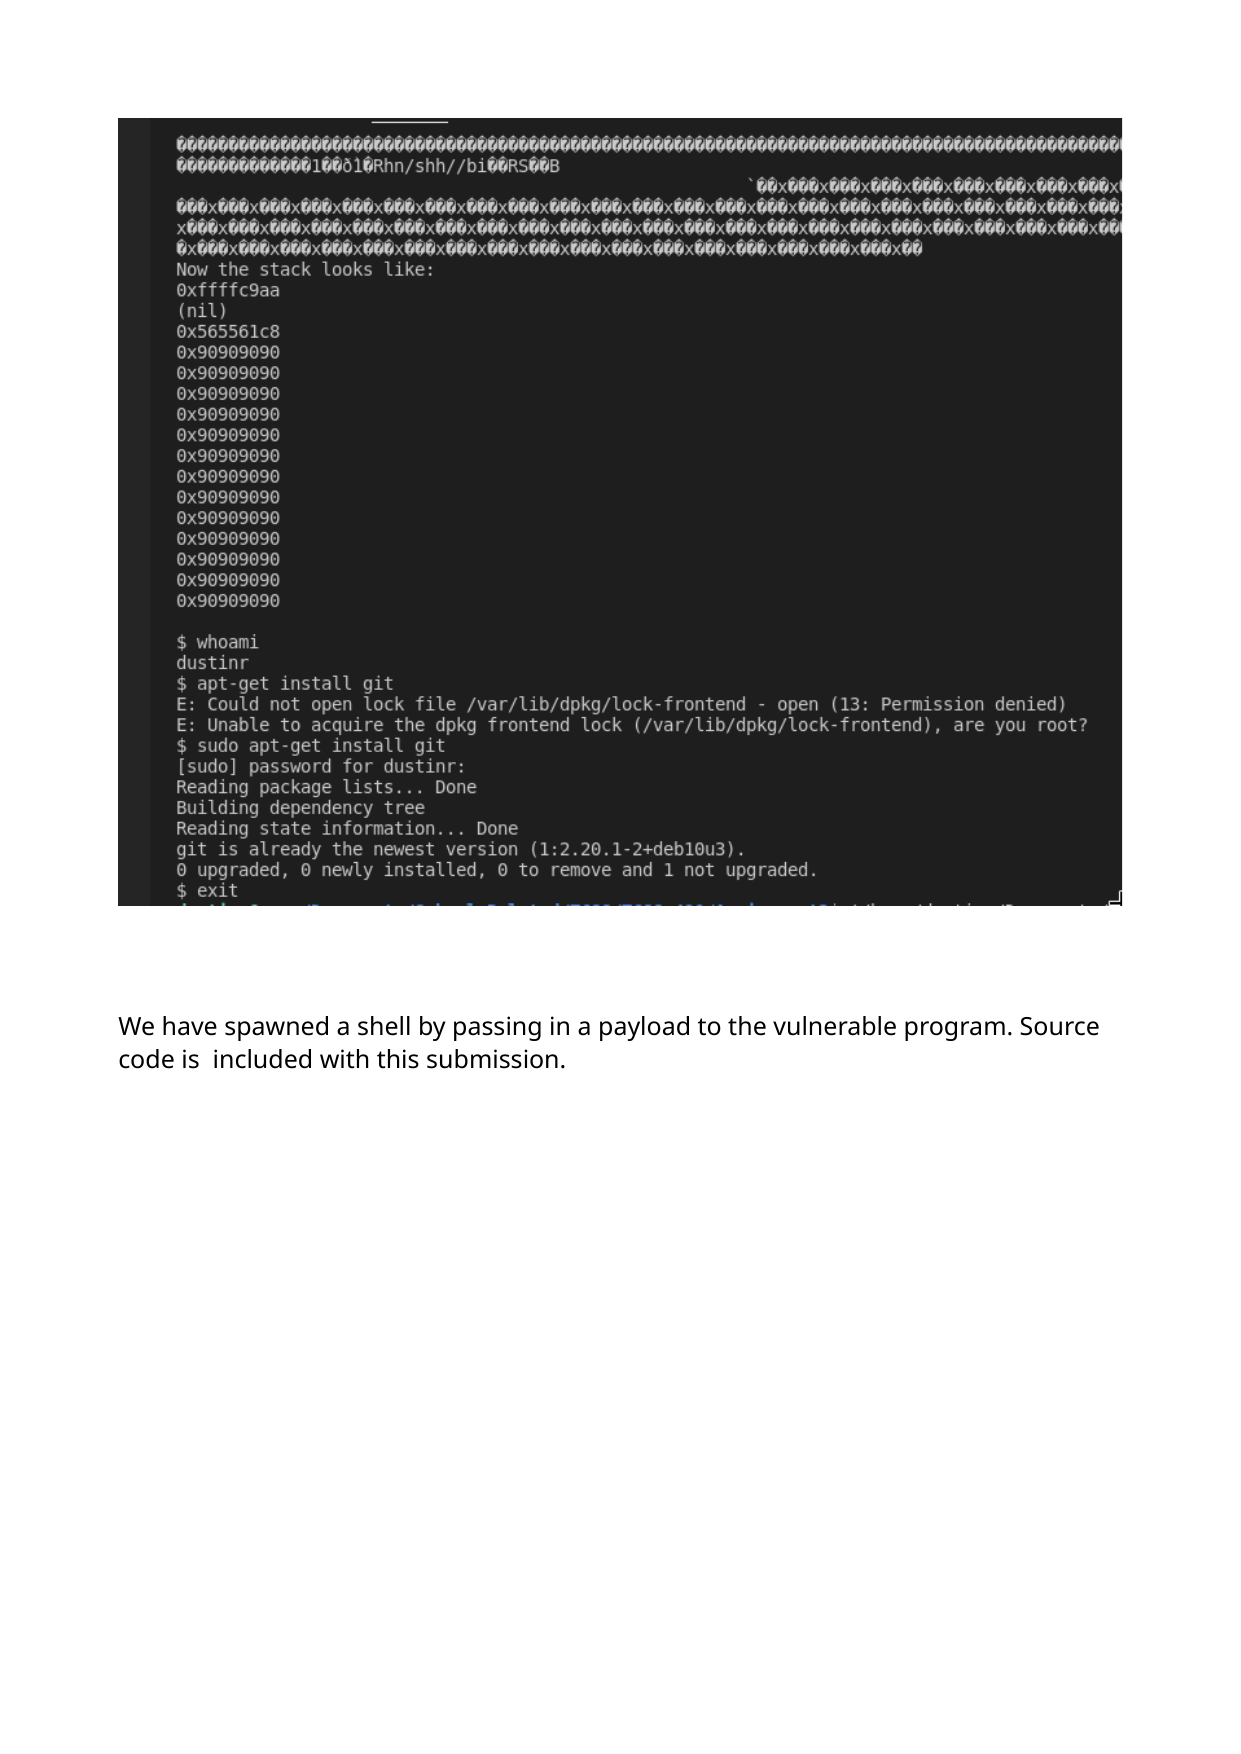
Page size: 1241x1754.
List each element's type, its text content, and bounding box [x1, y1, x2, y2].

text We have spawned a shell by passing in a payload to the vulnerable program. Source code is included with this submission. [118, 1008, 1122, 1076]
picture [118, 118, 1123, 906]
